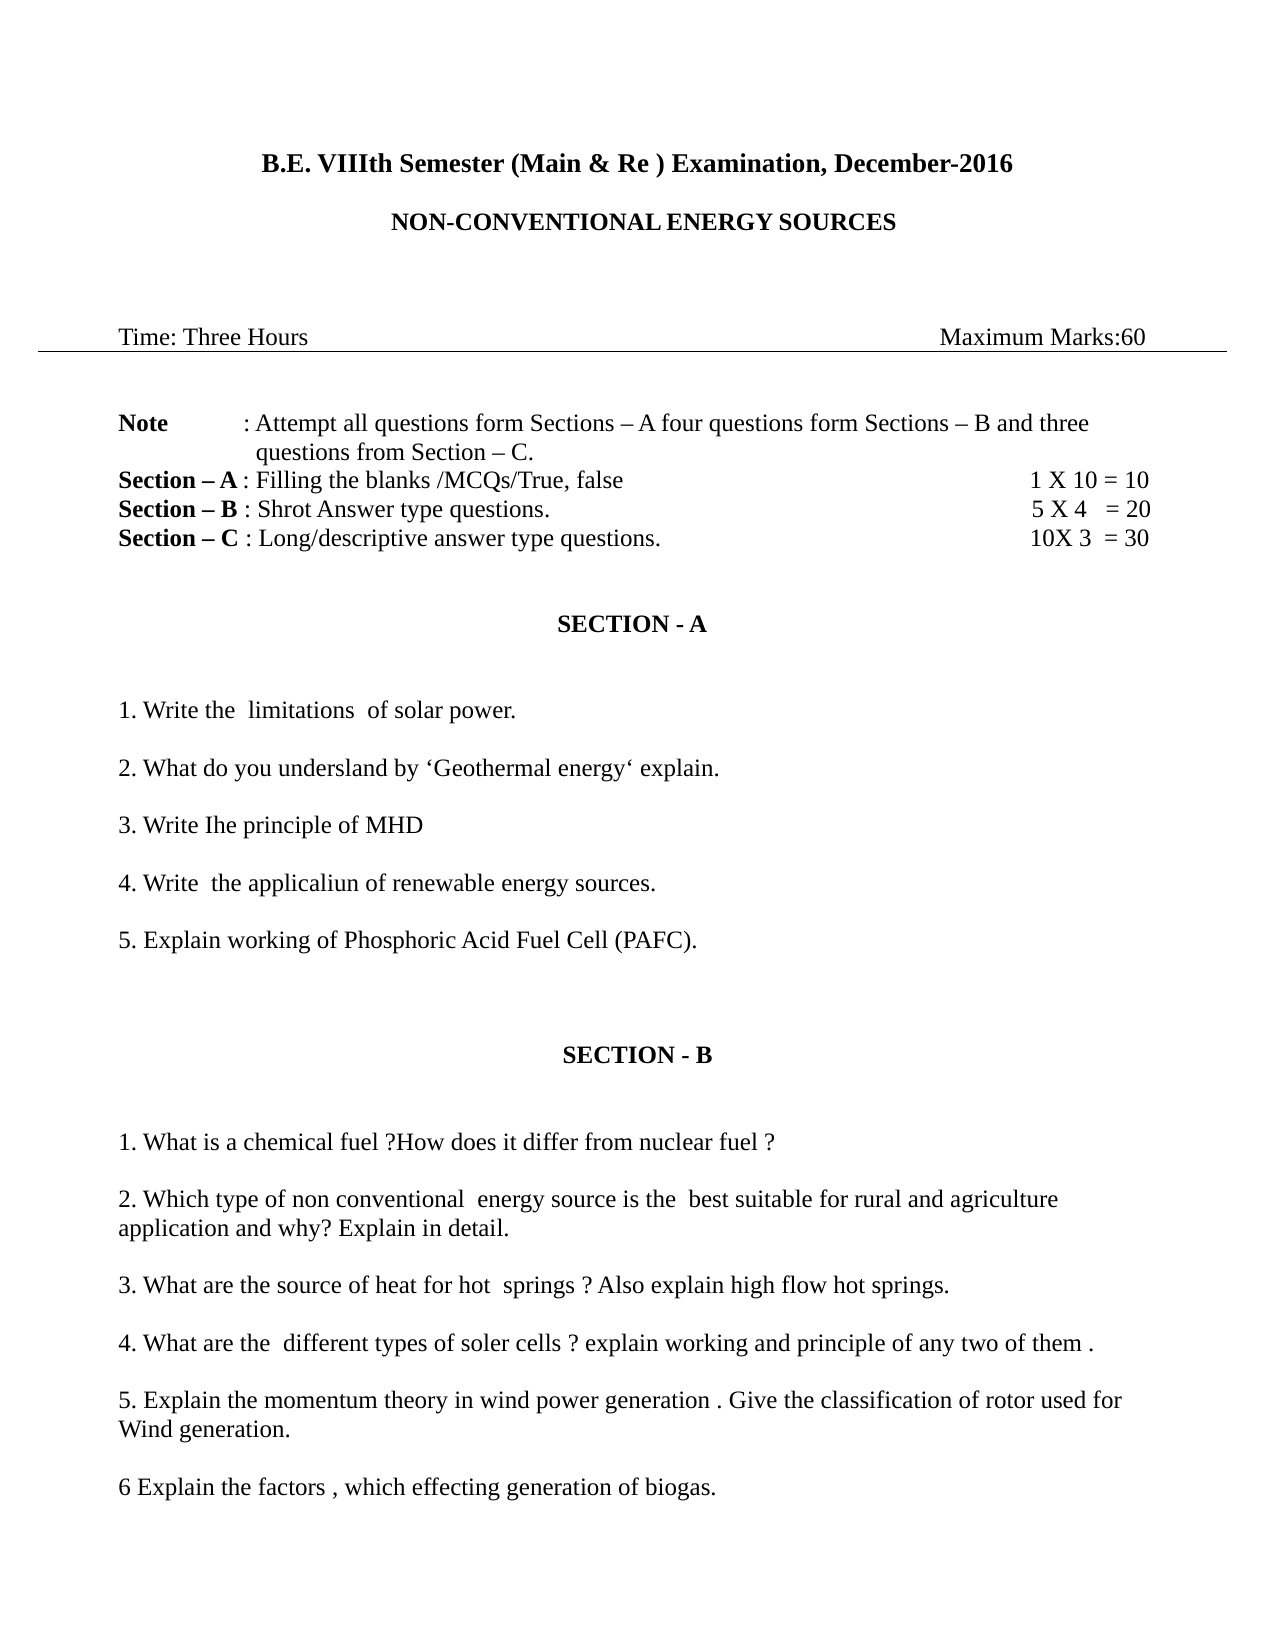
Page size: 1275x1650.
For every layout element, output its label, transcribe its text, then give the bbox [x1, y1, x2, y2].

text Time: Three Hours Maximum Marks:60 [118, 322, 1157, 351]
text 3. What are the source of heat for hot springs ? Also explain high flow hot springs. [118, 1271, 1157, 1299]
text 5. Explain working of Phosphoric Acid Fuel Cell (PAFC). [118, 926, 1157, 954]
text 4. What are the different types of soler cells ? explain working and principle of any two of them . [118, 1328, 1157, 1357]
text 4. Write the applicaliun of renewable energy sources. [118, 868, 1157, 897]
text SECTION - B [118, 1041, 1157, 1069]
text SECTION - A [118, 609, 1157, 638]
text 2. Which type of non conventional energy source is the best suitable for rural and agriculture application and why? Explain in detail. [118, 1184, 1157, 1242]
text 6 Explain the factors , which effecting generation of biogas. [118, 1472, 1157, 1501]
text 2. What do you undersland by ‘Geothermal energy‘ explain. [118, 753, 1157, 782]
text 1. What is a chemical fuel ?How does it differ from nuclear fuel ? [118, 1127, 1157, 1156]
text Section – B : Shrot Answer type questions. 5 X 4 = 20 [118, 494, 1157, 523]
text questions from Section – C. [118, 437, 1157, 466]
text 5. Explain the momentum theory in wind power generation . Give the classification of rotor used for Wind generation. [118, 1386, 1157, 1443]
text NON-CONVENTIONAL ENERGY SOURCES [118, 207, 1157, 236]
text 1. Write the limitations of solar power. [118, 696, 1157, 724]
text 3. Write Ihe principle of MHD [118, 811, 1157, 839]
text Note : Attempt all questions form Sections – A four questions form Sections – B and three [118, 408, 1157, 437]
text Section – A : Filling the blanks /MCQs/True, false 1 X 10 = 10 [118, 466, 1157, 494]
text Section – C : Long/descriptive answer type questions. 10X 3 = 30 [118, 523, 1157, 552]
text B.E. VIIIth Semester (Main & Re ) Examination, December-2016 [118, 147, 1157, 178]
